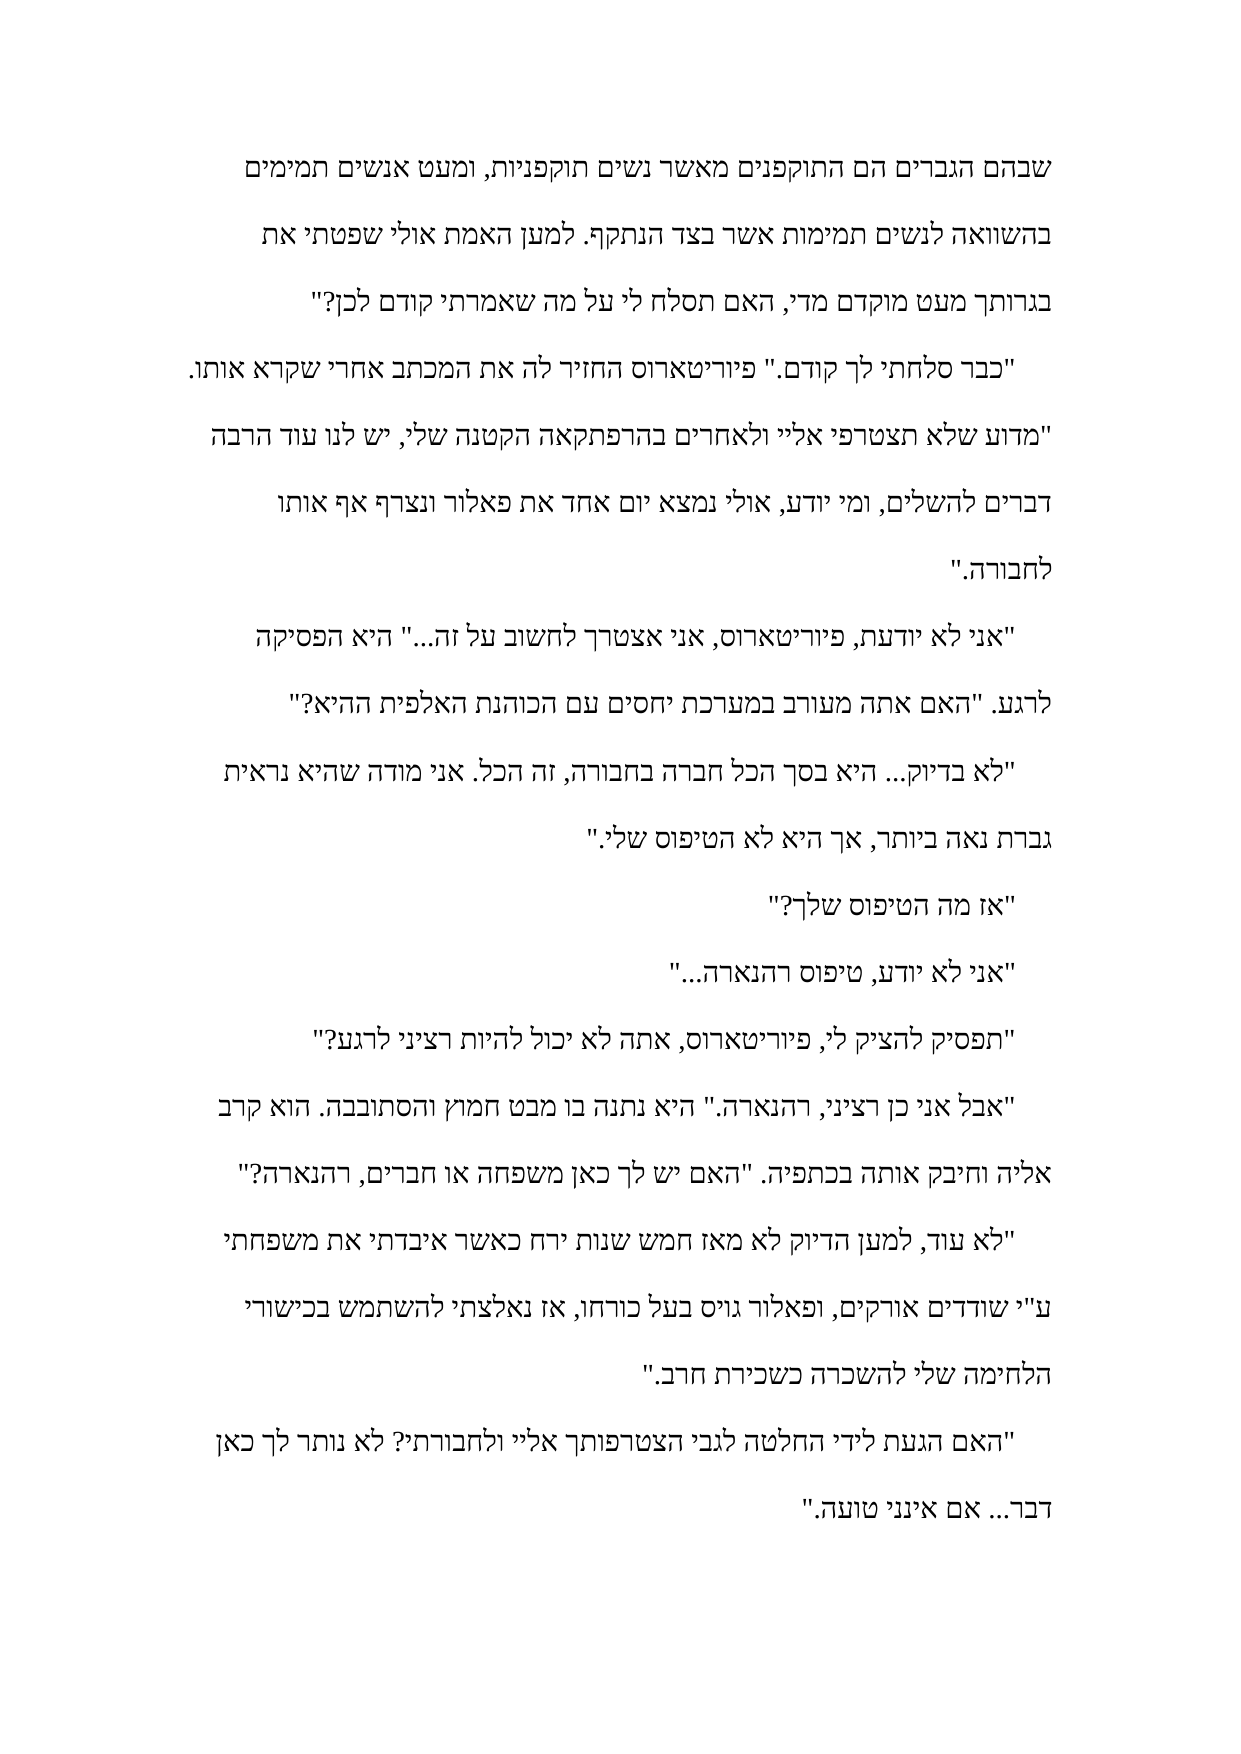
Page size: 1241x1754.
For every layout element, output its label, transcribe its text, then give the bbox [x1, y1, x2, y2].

text "אני לא יודע, טיפוס רהנארה..." [187, 955, 1053, 988]
text "תפסיק להציק לי, פיוריטארוס, אתה לא יכול להיות רציני לרגע?" [187, 1022, 1053, 1056]
text "אני לא יודעת, פיוריטארוס, אני אצטרך לחשוב על זה..." היא הפסיקה לרגע. "האם אתה מעורב במערכת יחסים עם הכוהנת האלפית ההיא?" [187, 619, 1053, 720]
text "לא בדיוק... היא בסך הכל חברה בחבורה, זה הכל. אני מודה שהיא נראית גברת נאה ביותר, אך היא לא הטיפוס שלי." [187, 754, 1053, 854]
text "אז מה הטיפוס שלך?" [187, 888, 1053, 921]
text "אבל אני כן רציני, רהנארה." היא נתנה בו מבט חמוץ והסתובבה. הוא קרב אליה וחיבק אותה בכתפיה. "האם יש לך כאן משפחה או חברים, רהנארה?" [187, 1089, 1053, 1190]
text שבהם הגברים הם התוקפנים מאשר נשים תוקפניות, ומעט אנשים תמימים בהשוואה לנשים תמימות אשר בצד הנתקף. למען האמת אולי שפטתי את בגרותך מעט מוקדם מדי, האם תסלח לי על מה שאמרתי קודם לכן?" [187, 150, 1053, 318]
text "האם הגעת לידי החלטה לגבי הצטרפותך אליי ולחבורתי? לא נותר לך כאן דבר... אם אינני טועה." [187, 1424, 1053, 1525]
text "כבר סלחתי לך קודם." פיוריטארוס החזיר לה את המכתב אחרי שקרא אותו. "מדוע שלא תצטרפי אליי ולאחרים בהרפתקאה הקטנה שלי, יש לנו עוד הרבה דברים להשלים, ומי יודע, אולי נמצא יום אחד את פאלור ונצרף אף אותו לחבורה." [187, 351, 1053, 586]
text "לא עוד, למען הדיוק לא מאז חמש שנות ירח כאשר איבדתי את משפחתי ע"י שודדים אורקים, ופאלור גויס בעל כורחו, אז נאלצתי להשתמש בכישורי הלחימה שלי להשכרה כשכירת חרב." [187, 1223, 1053, 1391]
